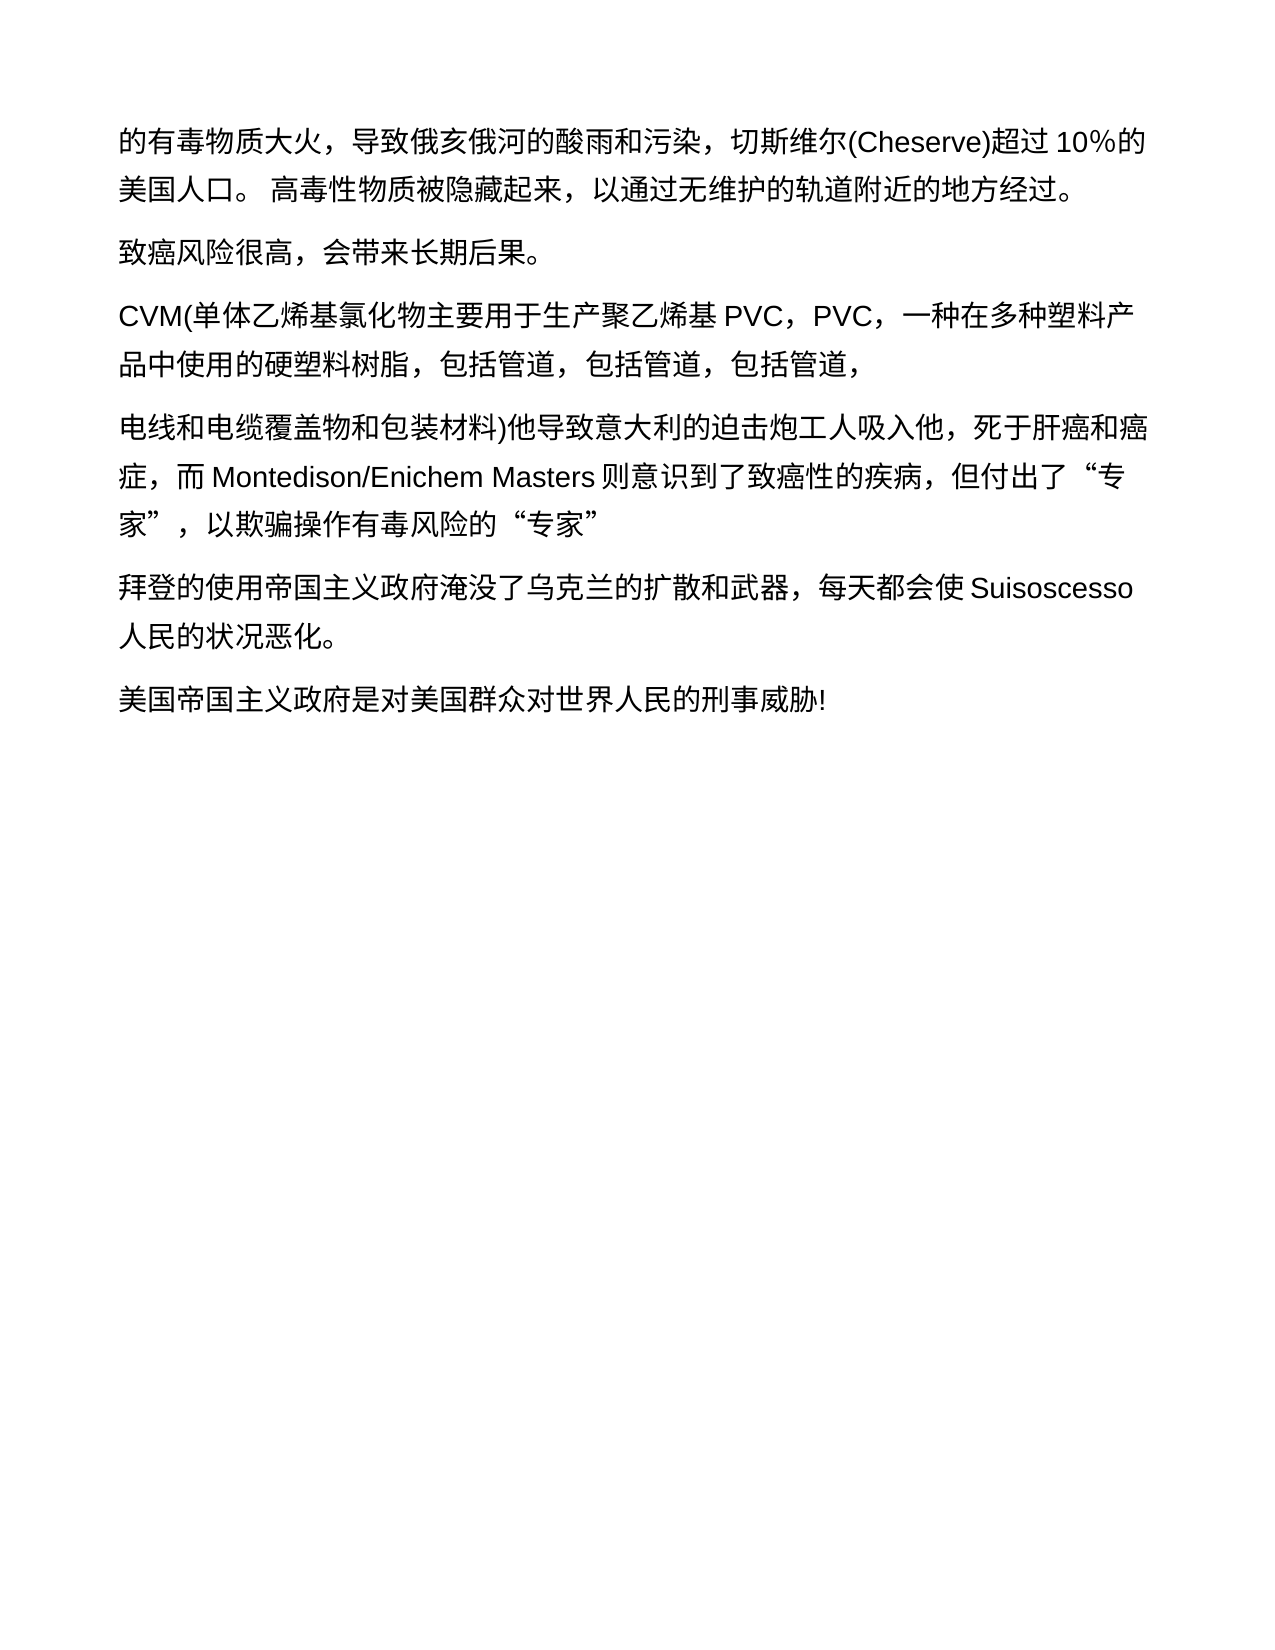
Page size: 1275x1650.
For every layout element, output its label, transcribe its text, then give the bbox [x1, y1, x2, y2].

text CVM(单体乙烯基氯化物主要用于生产聚乙烯基PVC，PVC，一种在多种塑料产品中使用的硬塑料树脂，包括管道，包括管道，包括管道， [118, 293, 1157, 384]
text 美国帝国主义政府是对美国群众对世界人民的刑事威胁! [118, 676, 1157, 719]
text 的有毒物质大火，导致俄亥俄河的酸雨和污染，切斯维尔(Cheserve)超过10％的美国人口。 高毒性物质被隐藏起来，以通过无维护的轨道附近的地方经过。 [118, 118, 1157, 209]
text 致癌风险很高，会带来长期后果。 [118, 230, 1157, 272]
text 电线和电缆覆盖物和包装材料)他导致意大利的迫击炮工人吸入他，死于肝癌和癌症，而Montedison/Enichem Masters则意识到了致癌性的疾病，但付出了“专家”，以欺骗操作有毒风险的“专家” [118, 404, 1157, 544]
text 拜登的使用帝国主义政府淹没了乌克兰的扩散和武器，每天都会使Suisoscesso人民的状况恶化。 [118, 565, 1157, 656]
